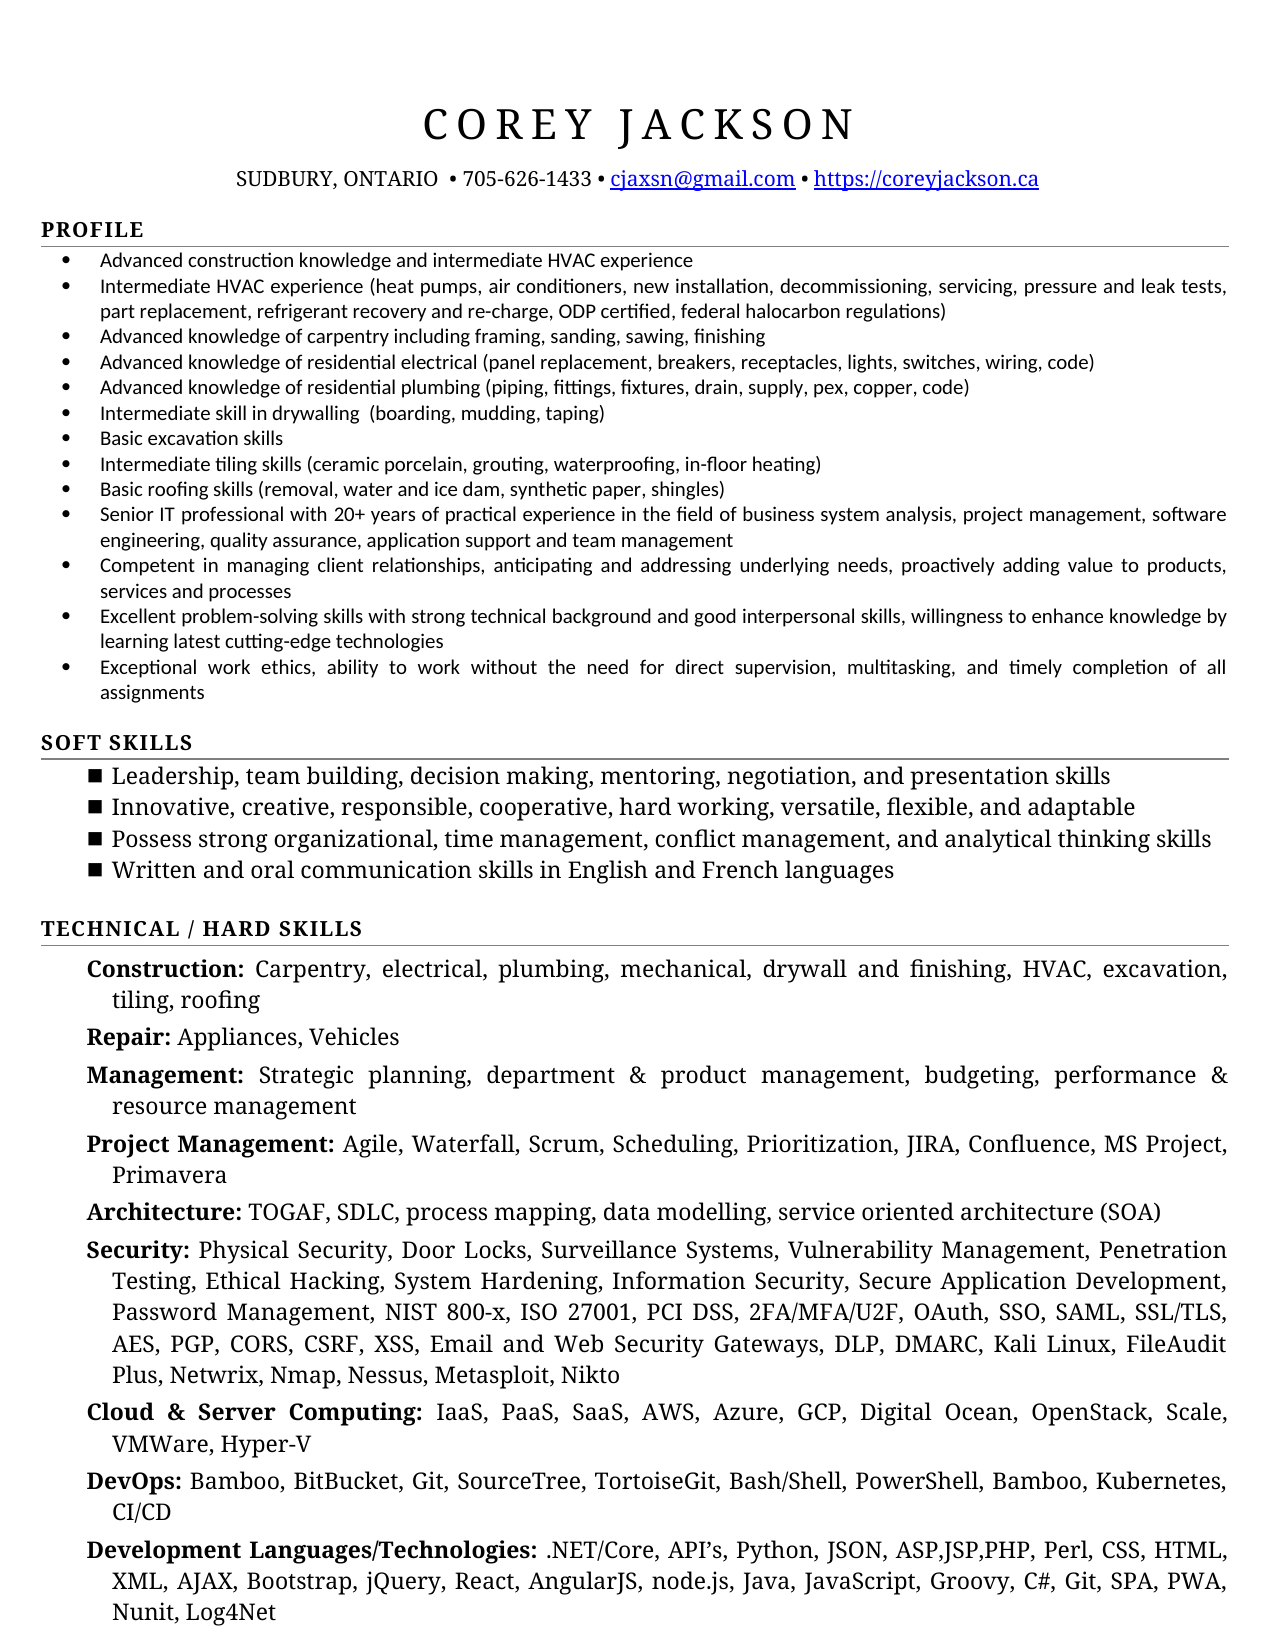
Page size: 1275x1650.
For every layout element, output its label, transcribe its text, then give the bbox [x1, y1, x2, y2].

table_cell [30, 946, 75, 1634]
text Corey Jackson [29, 95, 1246, 152]
table_cell Construction: Carpentry, electrical, plumbing, mechanical, drywall and finishing, HVAC, excavation, tiling, roofing Repair: Appliances, Vehicles Management: Strategic planning, department & product management, budgeting, performance & resource management Project Management: Agile, Waterfall, Scrum, Scheduling, Prioritization, JIRA, Confluence, MS Project, Primavera Architecture: TOGAF, SDLC, process mapping, data modelling, service oriented architecture (SOA) Security: Physical Security, Door Locks, Surveillance Systems, Vulnerability Management, Penetration Testing, Ethical Hacking, System Hardening, Information Security, Secure Application Development, Password Management, NIST 800-x, ISO 27001, PCI DSS, 2FA/MFA/U2F, OAuth, SSO, SAML, SSL/TLS, AES, PGP, CORS, CSRF, XSS, Email and Web Security Gateways, DLP, DMARC, Kali Linux, FileAudit Plus, Netwrix, Nmap, Nessus, Metasploit, Nikto Cloud & Server Computing: IaaS, PaaS, SaaS, AWS, Azure, GCP, Digital Ocean, OpenStack, Scale, VMWare, Hyper-V DevOps: Bamboo, BitBucket, Git, SourceTree, TortoiseGit, Bash/Shell, PowerShell, Bamboo, Kubernetes, CI/CD Development Languages/Technologies: .NET/Core, API’s, Python, JSON, ASP,JSP,PHP, Perl, CSS, HTML, XML, AJAX, Bootstrap, jQuery, React, AngularJS, node.js, Java, JavaScript, Groovy, C#, Git, SPA, PWA, Nunit, Log4Net [75, 946, 1240, 1634]
table_cell [30, 760, 75, 891]
table_cell Leadership, team building, decision making, mentoring, negotiation, and presentation skills Innovative, creative, responsible, cooperative, hard working, versatile, flexible, and adaptable Possess strong organizational, time management, conflict management, and analytical thinking skills Written and oral communication skills in English and French languages [75, 760, 1240, 891]
text SUDBURY, ONTARIO • 705-626-1433 • cjaxsn@gmail.com • https://coreyjackson.ca [29, 164, 1246, 192]
table_cell Advanced construction knowledge and intermediate HVAC experience Intermediate HVAC experience (heat pumps, air conditioners, new installation, decommissioning, servicing, pressure and leak tests, part replacement, refrigerant recovery and re-charge, ODP certified, federal halocarbon regulations) Advanced knowledge of carpentry including framing, sanding, sawing, finishing Advanced knowledge of residential electrical (panel replacement, breakers, receptacles, lights, switches, wiring, code) Advanced knowledge of residential plumbing (piping, fittings, fixtures, drain, supply, pex, copper, code) Intermediate skill in drywalling (boarding, mudding, taping) Basic excavation skills Intermediate tiling skills (ceramic porcelain, grouting, waterproofing, in-floor heating) Basic roofing skills (removal, water and ice dam, synthetic paper, shingles) Senior IT professional with 20+ years of practical experience in the field of business system analysis, project management, software engineering, quality assurance, application support and team management Competent in managing client relationships, anticipating and addressing underlying needs, proactively adding value to products, services and processes Excellent problem-solving skills with strong technical background and good interpersonal skills, willingness to enhance knowledge by learning latest cutting-edge technologies Exceptional work ethics, ability to work without the need for direct supervision, multitasking, and timely completion of all assignments SOFT Skills [30, 248, 1240, 760]
table_header PROFILE [30, 193, 1240, 247]
table_cell Technical / HARD Skills [30, 891, 1240, 946]
